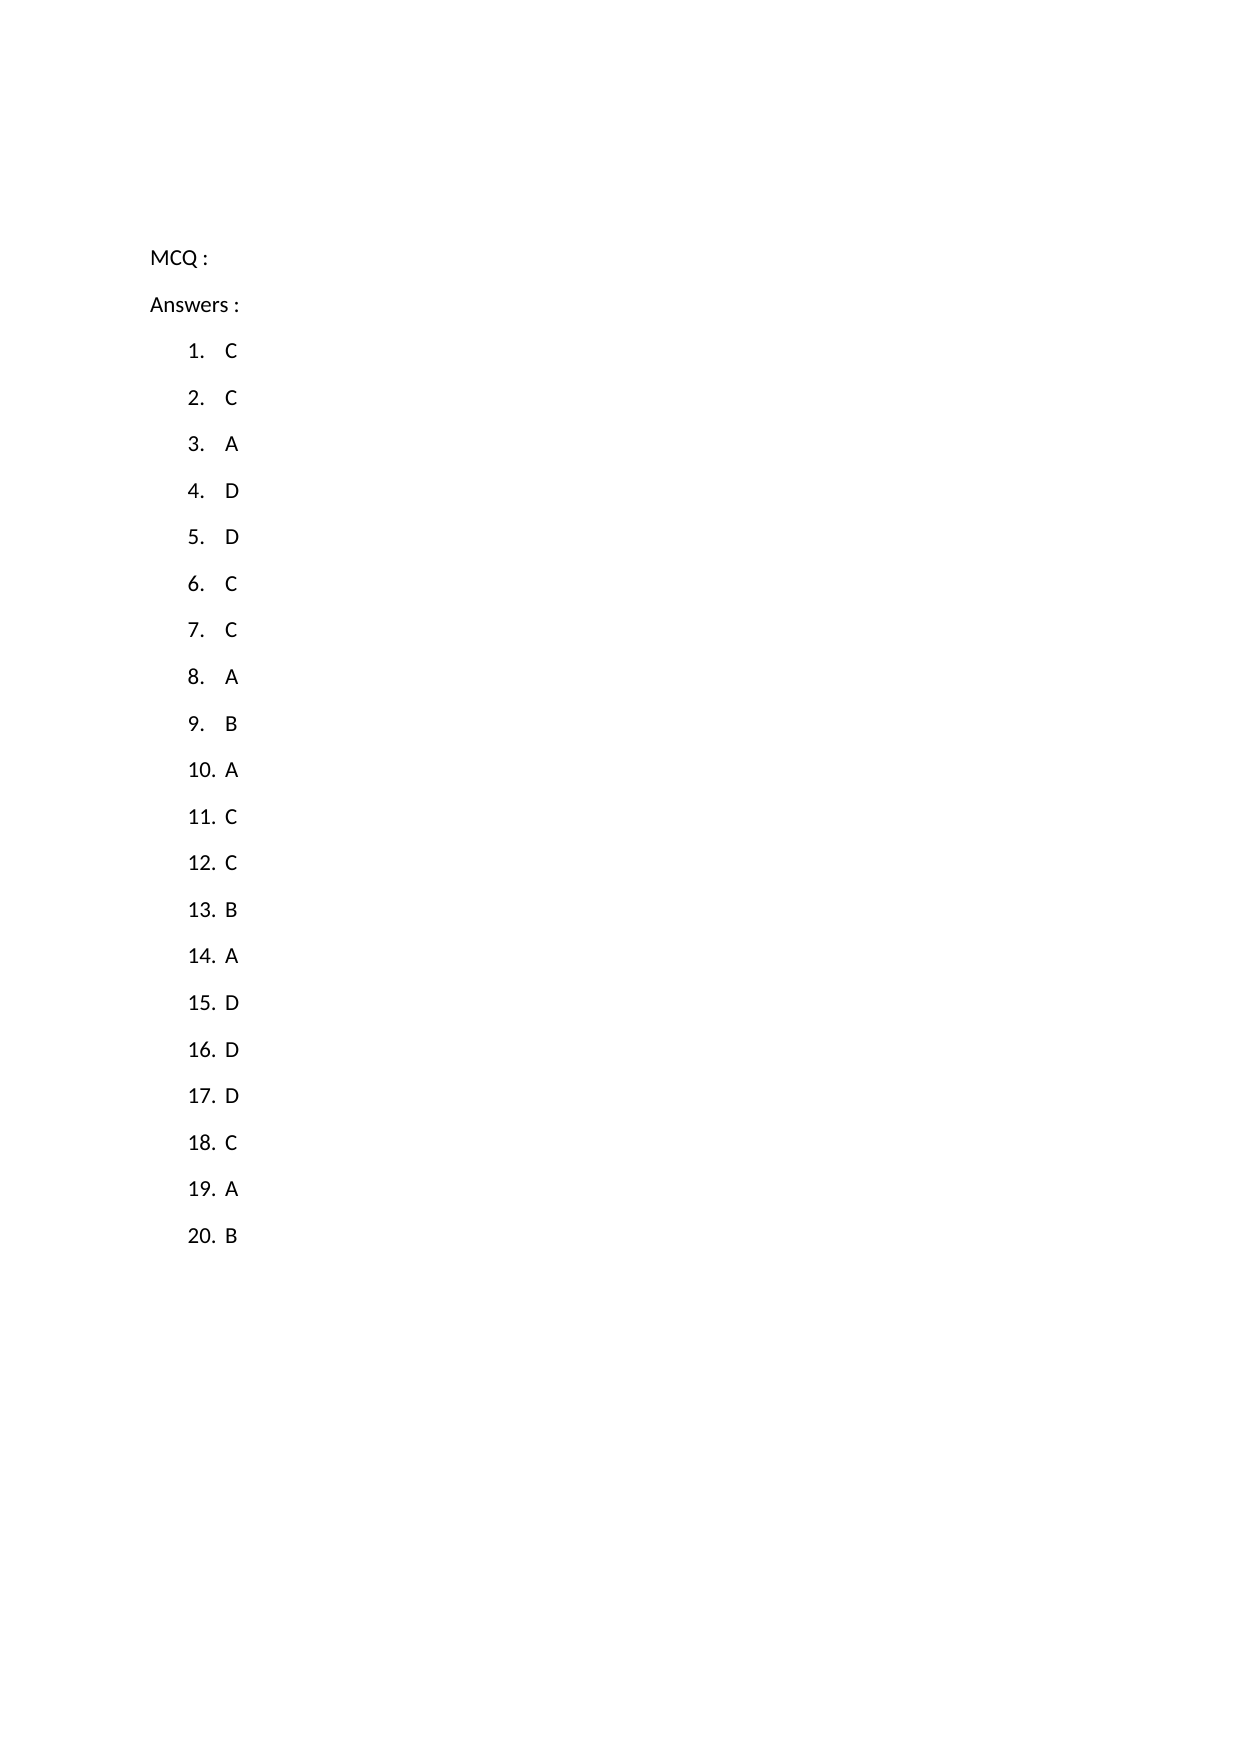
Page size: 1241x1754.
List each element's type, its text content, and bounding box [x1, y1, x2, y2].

list C [187, 569, 1090, 597]
list D [187, 1081, 1090, 1109]
list C [187, 848, 1090, 876]
list C [187, 336, 1090, 364]
list B [187, 709, 1090, 737]
list C [187, 802, 1090, 830]
list A [187, 942, 1090, 969]
list A [187, 1174, 1090, 1202]
text MCQ : [150, 243, 1090, 271]
list D [187, 1035, 1090, 1063]
list C [187, 616, 1090, 644]
list C [187, 383, 1090, 411]
text Answers : [150, 290, 1090, 318]
list A [187, 429, 1090, 457]
list D [187, 988, 1090, 1016]
list D [187, 522, 1090, 551]
list D [187, 476, 1090, 504]
list C [187, 1128, 1090, 1156]
list A [187, 662, 1090, 690]
list B [187, 895, 1090, 923]
list B [187, 1221, 1090, 1249]
list A [187, 755, 1090, 783]
